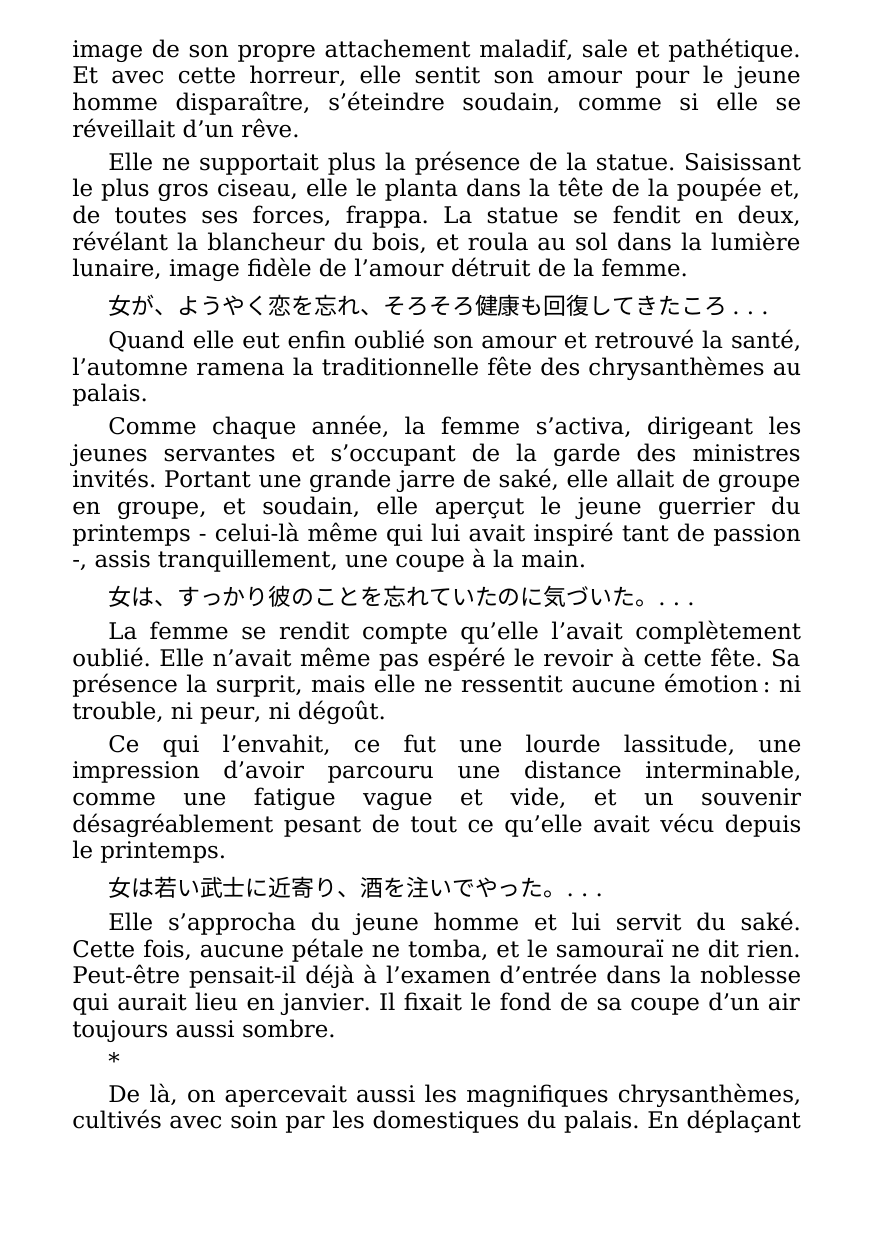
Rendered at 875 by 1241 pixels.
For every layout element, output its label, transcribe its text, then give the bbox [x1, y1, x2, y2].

text 女が、ようやく恋を忘れ、そろそろ健康も回復してきたころ . . . [72, 288, 802, 321]
text * [72, 1048, 802, 1075]
text 女は、すっかり彼のことを忘れていたのに気づいた。. . . [72, 579, 802, 612]
text Comme chaque année, la femme s’activa, dirigeant les jeunes servantes et s’occupant de la garde des ministres invités. Portant une grande jarre de saké, elle allait de groupe en groupe, et soudain, elle aperçut le jeune guerrier du printemps - celui-là même qui lui avait inspiré tant de passion -, assis tranquillement, une coupe à la main. [72, 413, 802, 573]
text De là, on apercevait aussi les magnifiques chrysanthèmes, cultivés avec soin par les domestiques du palais. En déplaçant [72, 1081, 802, 1134]
text image de son propre attachement maladif, sale et pathétique. Et avec cette horreur, elle sentit son amour pour le jeune homme disparaître, s’éteindre soudain, comme si elle se réveillait d’un rêve. [72, 36, 802, 143]
text Elle ne supportait plus la présence de la statue. Saisissant le plus gros ciseau, elle le planta dans la tête de la poupée et, de toutes ses forces, frappa. La statue se fendit en deux, révélant la blancheur du bois, et roula au sol dans la lumière lunaire, image fidèle de l’amour détruit de la femme. [72, 149, 802, 282]
text Ce qui l’envahit, ce fut une lourde lassitude, une impression d’avoir parcouru une distance interminable, comme une fatigue vague et vide, et un souvenir désagréablement pesant de tout ce qu’elle avait vécu depuis le printemps. [72, 731, 802, 864]
text Elle s’approcha du jeune homme et lui servit du saké. Cette fois, aucune pétale ne tomba, et le samouraï ne dit rien. Peut-être pensait-il déjà à l’examen d’entrée dans la noblesse qui aurait lieu en janvier. Il fixait le fond de sa coupe d’un air toujours aussi sombre. [72, 909, 802, 1042]
text 女は若い武士に近寄り、酒を注いでやった。. . . [72, 870, 802, 903]
text La femme se rendit compte qu’elle l’avait complètement oublié. Elle n’avait même pas espéré le revoir à cette fête. Sa présence la surprit, mais elle ne ressentit aucune émotion : ni trouble, ni peur, ni dégoût. [72, 618, 802, 725]
text Quand elle eut enfin oublié son amour et retrouvé la santé, l’automne ramena la traditionnelle fête des chrysanthèmes au palais. [72, 327, 802, 407]
